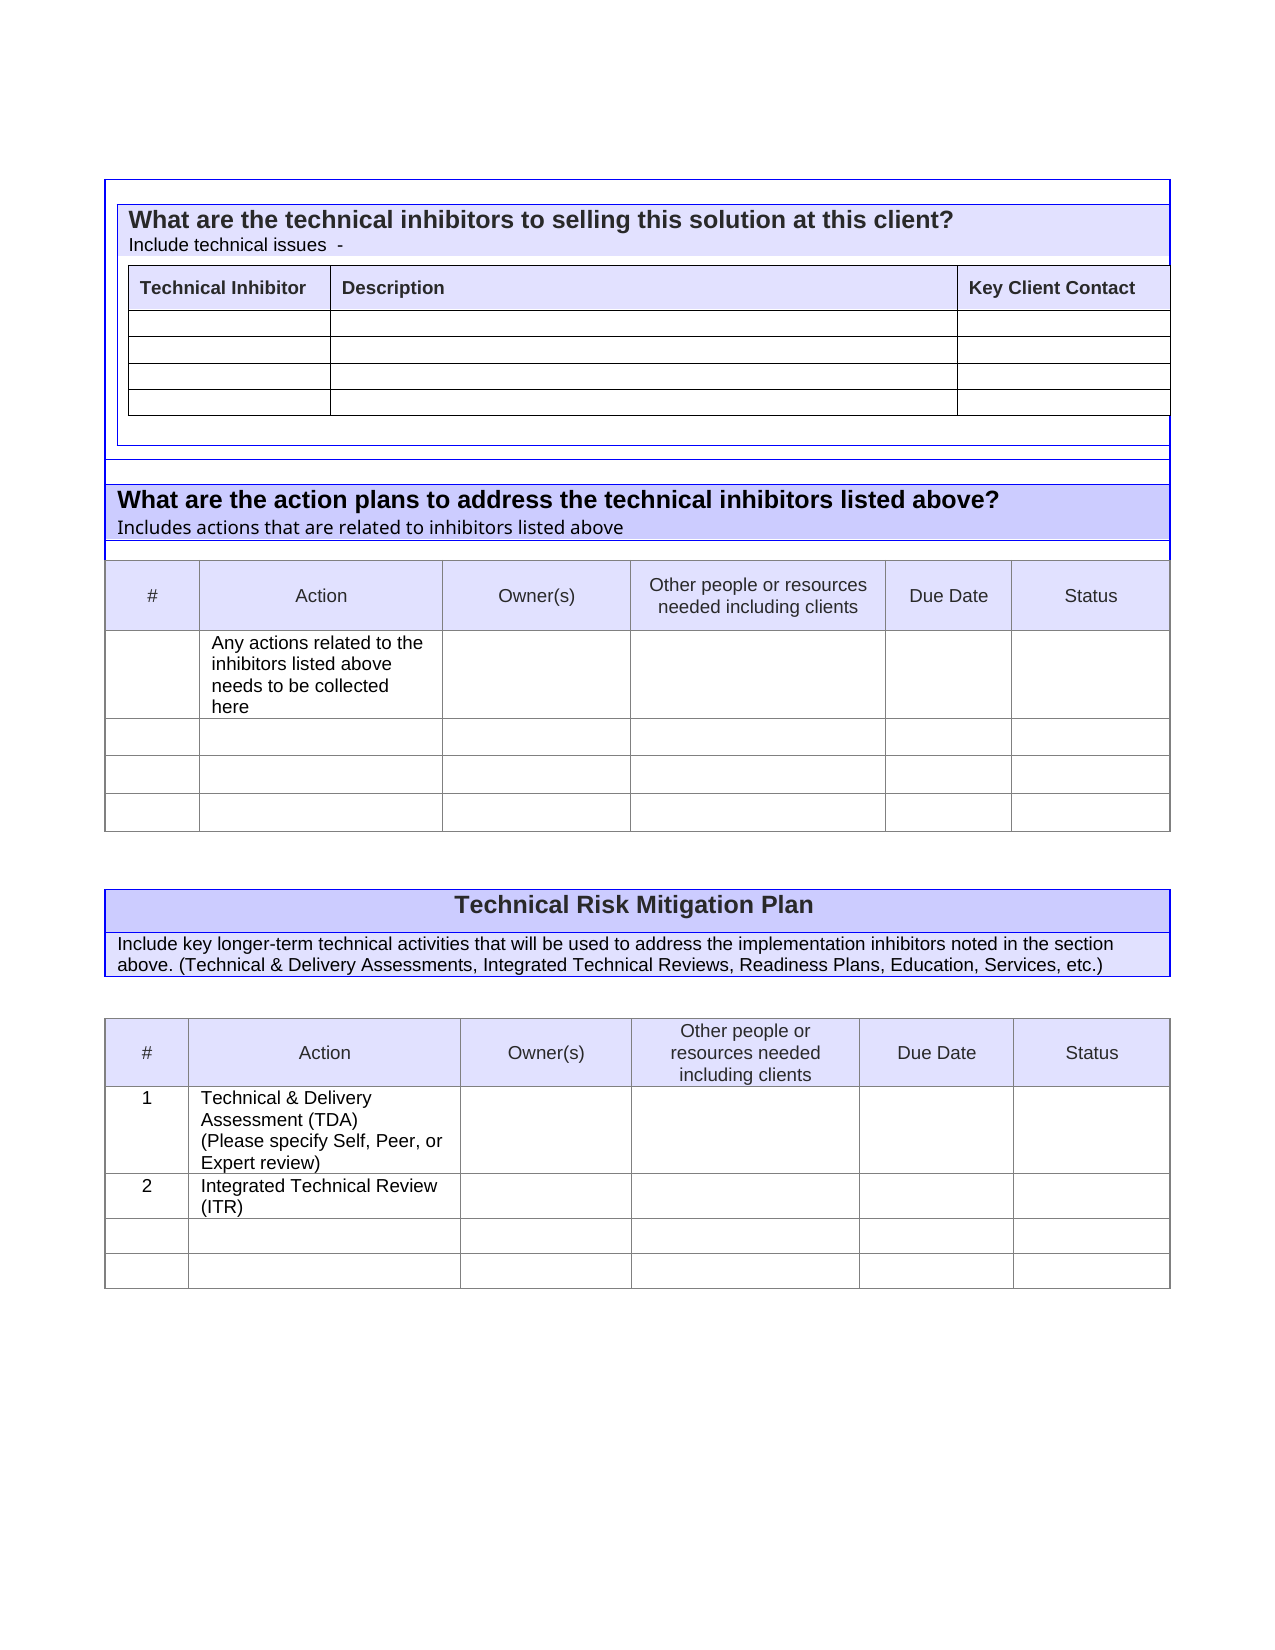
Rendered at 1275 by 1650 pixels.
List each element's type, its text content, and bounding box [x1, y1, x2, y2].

table_cell What are the action plans to address the technical inhibitors listed above? Includes actions that are related to inhibitors listed above [106, 485, 1169, 539]
table_cell [129, 311, 330, 336]
table_cell Any actions related to the inhibitors listed above needs to be collected here [200, 631, 442, 718]
table_cell [860, 1219, 1013, 1253]
table_cell [632, 1219, 859, 1253]
table_cell [631, 756, 885, 793]
table_cell Include key longer-term technical activities that will be used to address the implementation inhibitors noted in the section above. (Technical & Delivery Assessments, Integrated Technical Reviews, Readiness Plans, Education, Services, etc.) [106, 933, 1169, 976]
table_cell Action [200, 561, 442, 630]
table_header Other people or resources needed including clients [632, 1019, 859, 1086]
table_cell [886, 719, 1011, 755]
table_cell [1014, 1087, 1169, 1173]
table_cell 1 [106, 1087, 188, 1173]
table_cell [189, 1219, 460, 1253]
table_cell [1014, 1219, 1169, 1253]
table_cell [200, 756, 442, 793]
table_cell [443, 719, 630, 755]
table_header Owner(s) [461, 1019, 631, 1086]
table_header What are the technical inhibitors to selling this solution at this client? Include technical issues - [118, 205, 1169, 256]
table_cell [1014, 1174, 1169, 1217]
table_cell [106, 1219, 188, 1253]
table_cell [106, 460, 1169, 484]
table_cell Owner(s) [443, 561, 630, 630]
table_cell [118, 256, 1169, 293]
table_cell [443, 756, 630, 793]
table_cell [958, 364, 1170, 389]
table_header Technical Inhibitor [129, 266, 330, 309]
table_cell [331, 390, 957, 415]
table_cell [860, 1087, 1013, 1173]
table_cell [1012, 719, 1169, 755]
table_cell [106, 756, 199, 793]
table_header # [106, 1019, 188, 1086]
table_cell [200, 794, 442, 831]
table_cell [331, 311, 957, 336]
table_cell [461, 1254, 631, 1288]
table_header Description [331, 266, 957, 309]
table_header Technical Risk Mitigation Plan [106, 890, 1169, 932]
table_cell [958, 311, 1170, 336]
table_cell [443, 631, 630, 718]
table_cell Status [1012, 561, 1169, 630]
table_cell [129, 364, 330, 389]
table_cell [958, 390, 1170, 415]
table_cell [886, 794, 1011, 831]
table_cell [106, 180, 1169, 459]
table_cell [1012, 794, 1169, 831]
table_cell [331, 337, 957, 362]
table_cell [106, 631, 199, 718]
table_cell Integrated Technical Review (ITR) [189, 1174, 460, 1217]
table_cell [189, 1254, 460, 1288]
table_header Action [189, 1019, 460, 1086]
table_cell [886, 631, 1011, 718]
table_cell [461, 1087, 631, 1173]
table_cell [631, 719, 885, 755]
table_cell [632, 1087, 859, 1173]
table_cell [886, 756, 1011, 793]
table_header Due Date [860, 1019, 1013, 1086]
table_cell Technical & Delivery Assessment (TDA) (Please specify Self, Peer, or Expert review) [189, 1087, 460, 1173]
table_cell [200, 719, 442, 755]
table_cell [106, 1254, 188, 1288]
table_cell [106, 541, 1169, 560]
table_cell [1014, 1254, 1169, 1288]
table_cell Other people or resources needed including clients [631, 561, 885, 630]
table_cell [1012, 756, 1169, 793]
table_cell [631, 631, 885, 718]
table_cell [632, 1174, 859, 1217]
table_cell [632, 1254, 859, 1288]
table_cell [331, 364, 957, 389]
table_cell [631, 794, 885, 831]
table_cell # [106, 561, 199, 630]
table_cell [1012, 631, 1169, 718]
table_cell [106, 719, 199, 755]
table_cell [958, 337, 1170, 362]
table_cell [461, 1219, 631, 1253]
table_cell [860, 1254, 1013, 1288]
table_cell [443, 794, 630, 831]
table_cell [118, 180, 1169, 204]
table_cell 2 [106, 1174, 188, 1217]
table_cell [106, 794, 199, 831]
table_cell [129, 390, 330, 415]
table_cell [860, 1174, 1013, 1217]
table_cell Due Date [886, 561, 1011, 630]
table_cell [129, 337, 330, 362]
table_header Status [1014, 1019, 1169, 1086]
table_cell [461, 1174, 631, 1217]
table_header Key Client Contact [958, 266, 1170, 309]
table_cell [118, 293, 1169, 445]
